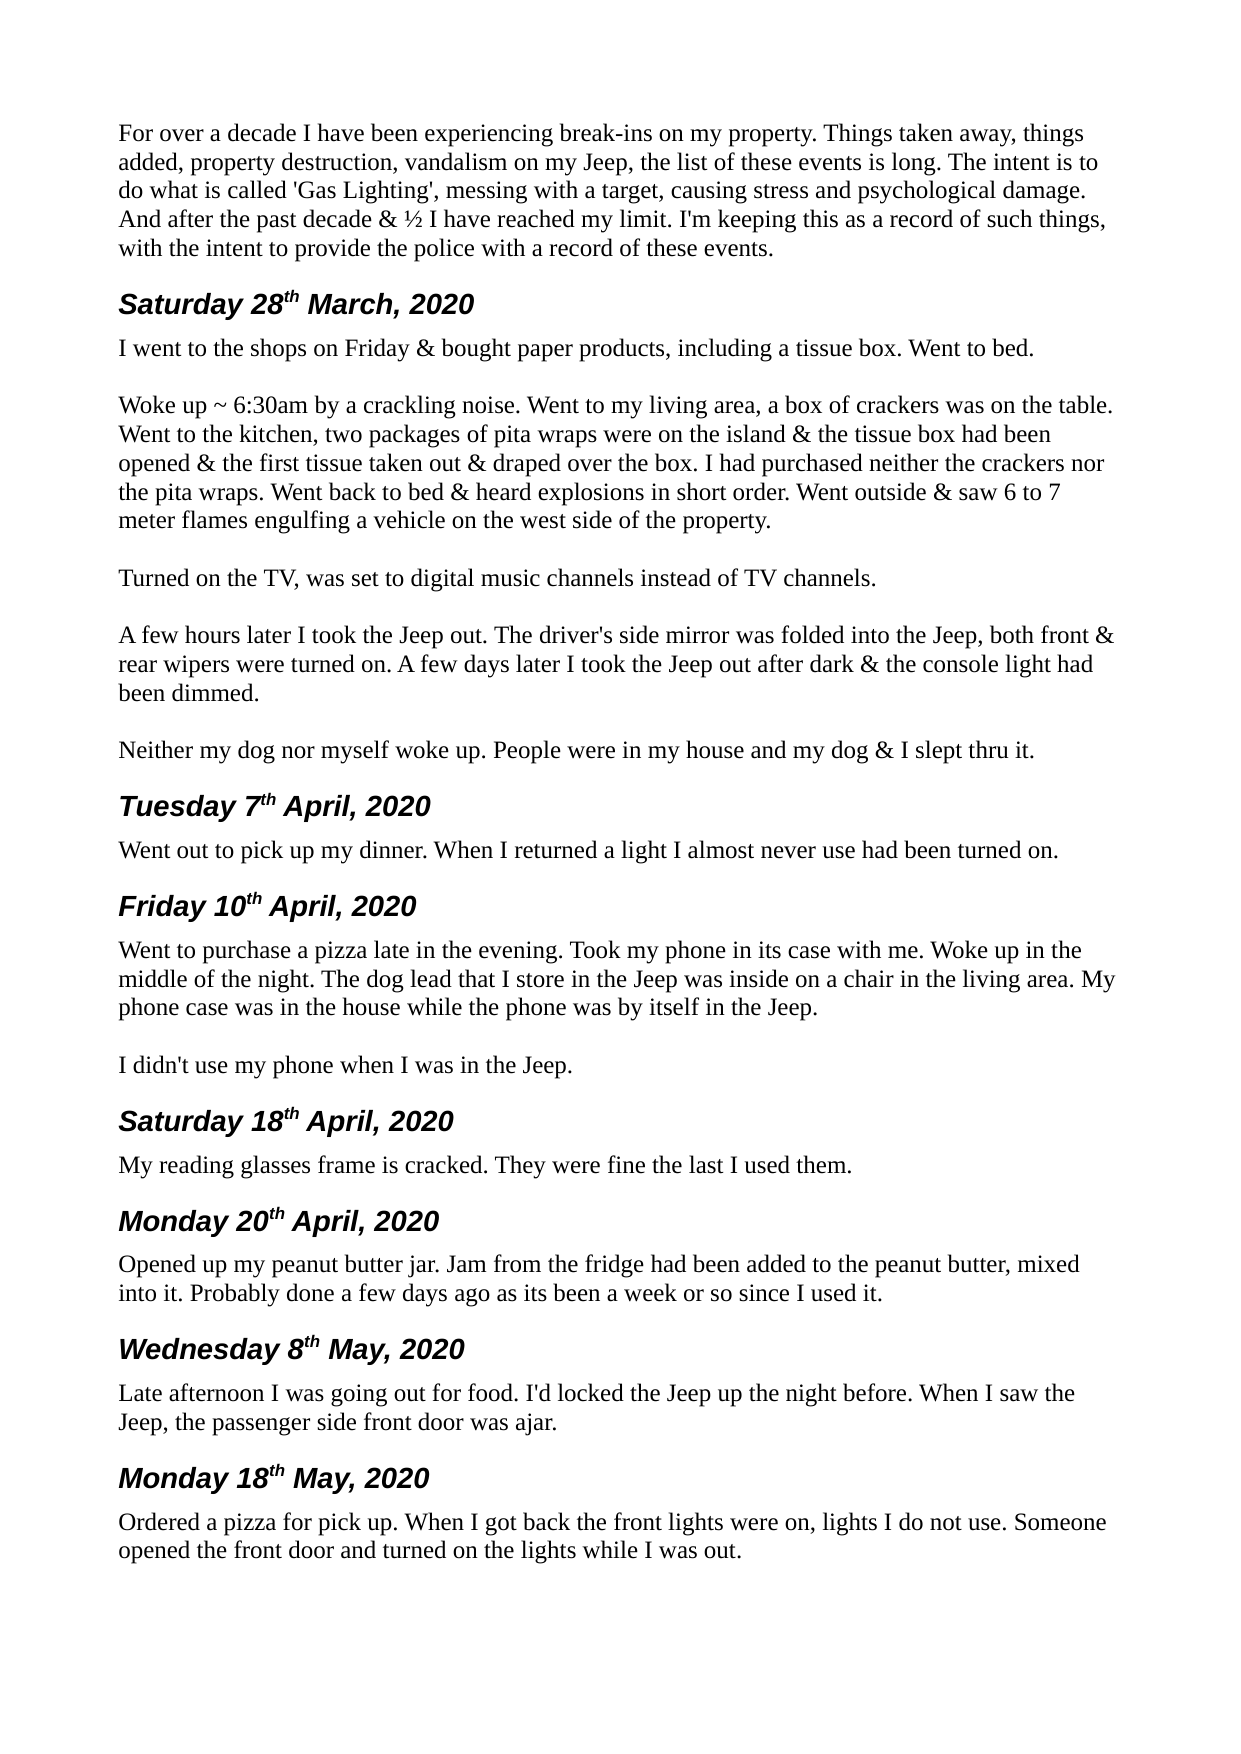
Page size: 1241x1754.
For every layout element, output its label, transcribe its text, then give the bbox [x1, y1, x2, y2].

text Late afternoon I was going out for food. I'd locked the Jeep up the night before. When I saw the Jeep, the passenger side front door was ajar. [118, 1378, 1122, 1436]
subtitle Saturday 28th March, 2020 [118, 287, 1122, 320]
text My reading glasses frame is cracked. They were fine the last I used them. [118, 1150, 1122, 1178]
subtitle Friday 10th April, 2020 [118, 889, 1122, 922]
text Opened up my peanut butter jar. Jam from the fridge had been added to the peanut butter, mixed into it. Probably done a few days ago as its been a week or so since I used it. [118, 1249, 1122, 1307]
text I didn't use my phone when I was in the Jeep. [118, 1050, 1122, 1079]
text Woke up ~ 6:30am by a crackling noise. Went to my living area, a box of crackers was on the table. Went to the kitchen, two packages of pita wraps were on the island & the tissue box had been opened & the first tissue taken out & draped over the box. I had purchased neither the crackers nor the pita wraps. Went back to bed & heard explosions in short order. Went outside & saw 6 to 7 meter flames engulfing a vehicle on the west side of the property. [118, 390, 1122, 534]
text A few hours later I took the Jeep out. The driver's side mirror was folded into the Jeep, both front & rear wipers were turned on. A few days later I took the Jeep out after dark & the console light had been dimmed. [118, 620, 1122, 707]
subtitle Monday 20th April, 2020 [118, 1203, 1122, 1237]
subtitle Saturday 18th April, 2020 [118, 1104, 1122, 1137]
text For over a decade I have been experiencing break-ins on my property. Things taken away, things added, property destruction, vandalism on my Jeep, the list of these events is long. The intent is to do what is called 'Gas Lighting', messing with a target, causing stress and psychological damage. And after the past decade & ½ I have reached my limit. I'm keeping this as a record of such things, with the intent to provide the police with a record of these events. [118, 118, 1122, 262]
subtitle Wednesday 8th May, 2020 [118, 1332, 1122, 1366]
subtitle Monday 18th May, 2020 [118, 1461, 1122, 1494]
text Turned on the TV, was set to digital music channels instead of TV channels. [118, 563, 1122, 592]
text Went to purchase a pizza late in the evening. Took my phone in its case with me. Woke up in the middle of the night. The dog lead that I store in the Jeep was inside on a chair in the living area. My phone case was in the house while the phone was by itself in the Jeep. [118, 935, 1122, 1021]
text Neither my dog nor myself woke up. People were in my house and my dog & I slept thru it. [118, 735, 1122, 764]
text Went out to pick up my dinner. When I returned a light I almost never use had been turned on. [118, 835, 1122, 864]
text Ordered a pizza for pick up. When I got back the front lights were on, lights I do not use. Someone opened the front door and turned on the lights while I was out. [118, 1507, 1122, 1564]
subtitle Tuesday 7th April, 2020 [118, 789, 1122, 823]
text I went to the shops on Friday & bought paper products, including a tissue box. Went to bed. [118, 333, 1122, 362]
